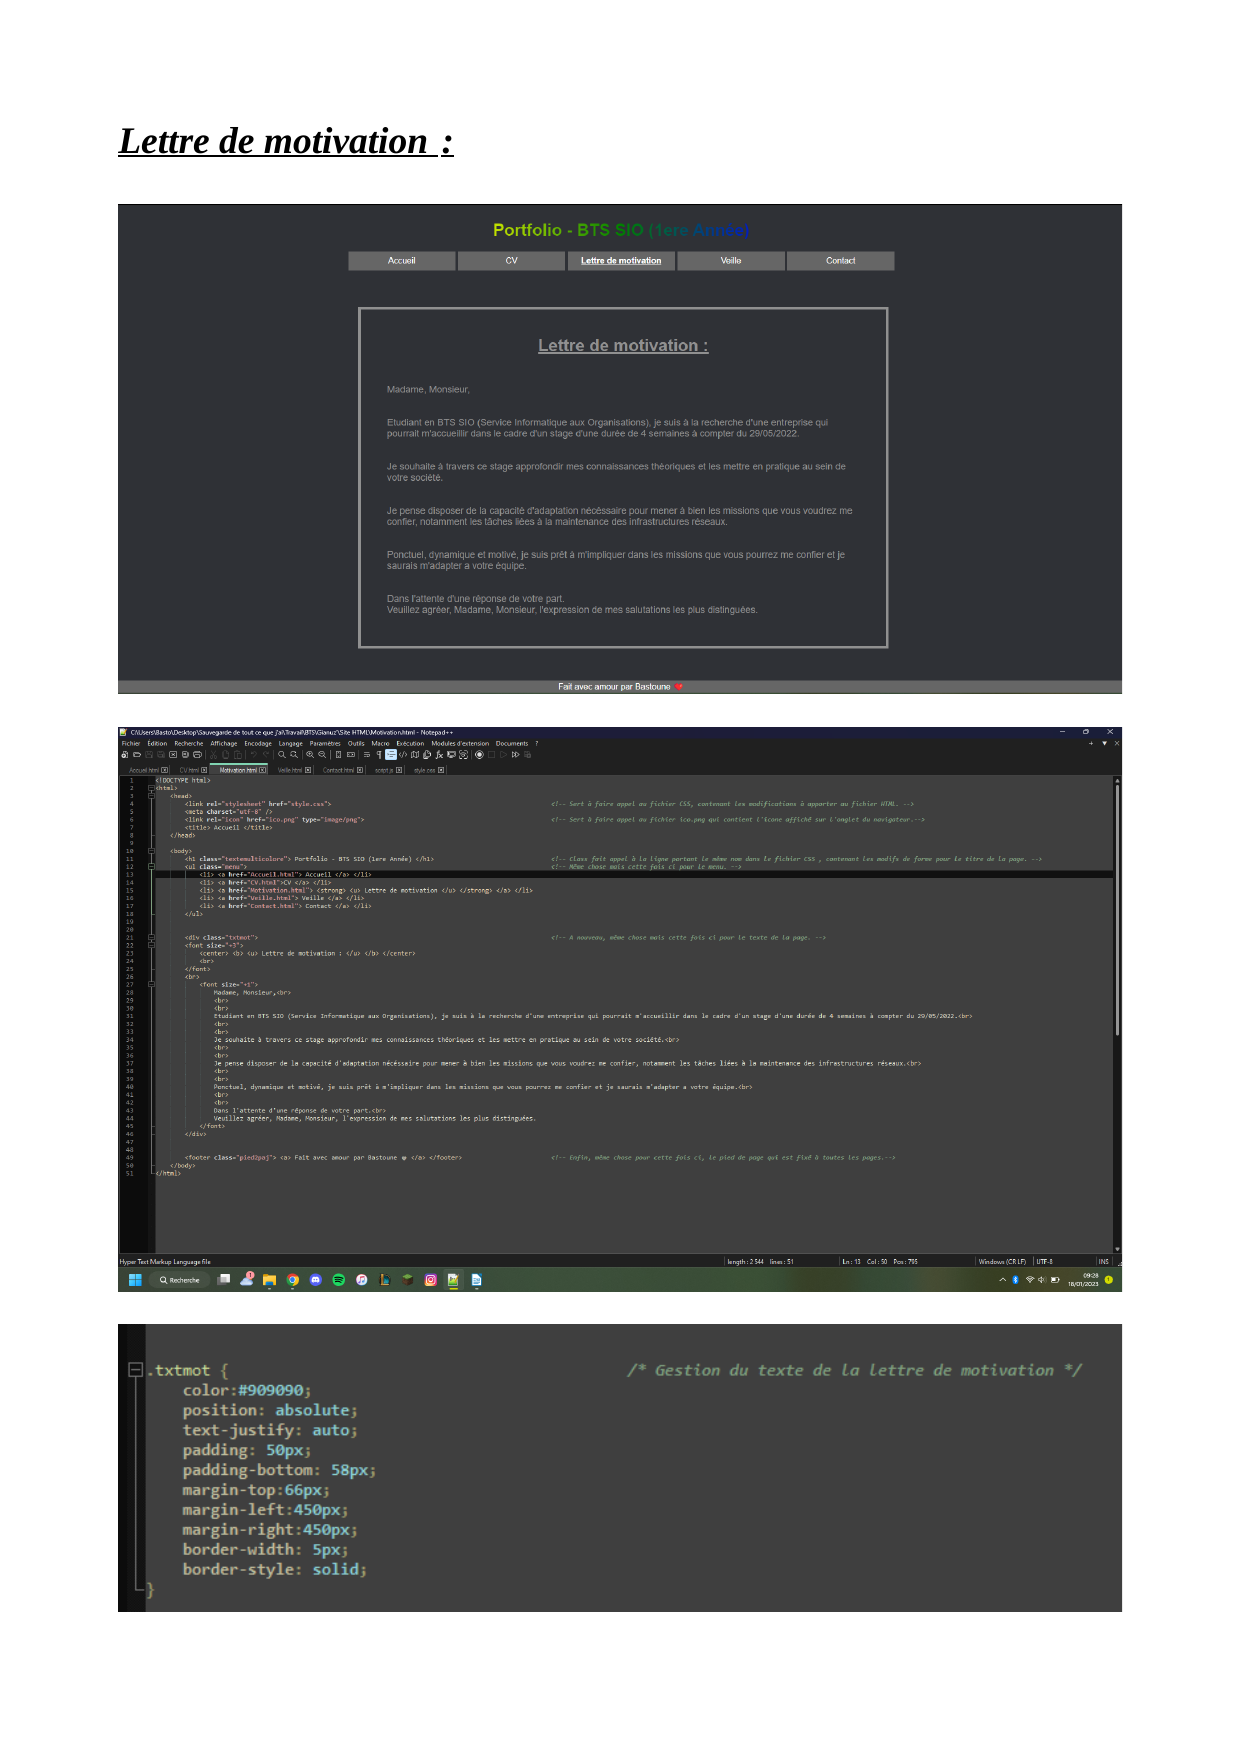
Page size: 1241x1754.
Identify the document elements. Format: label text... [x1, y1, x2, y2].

picture [118, 727, 1123, 1292]
picture [118, 204, 1123, 694]
text Lettre de motivation : [118, 118, 1122, 161]
picture [118, 1324, 1123, 1612]
